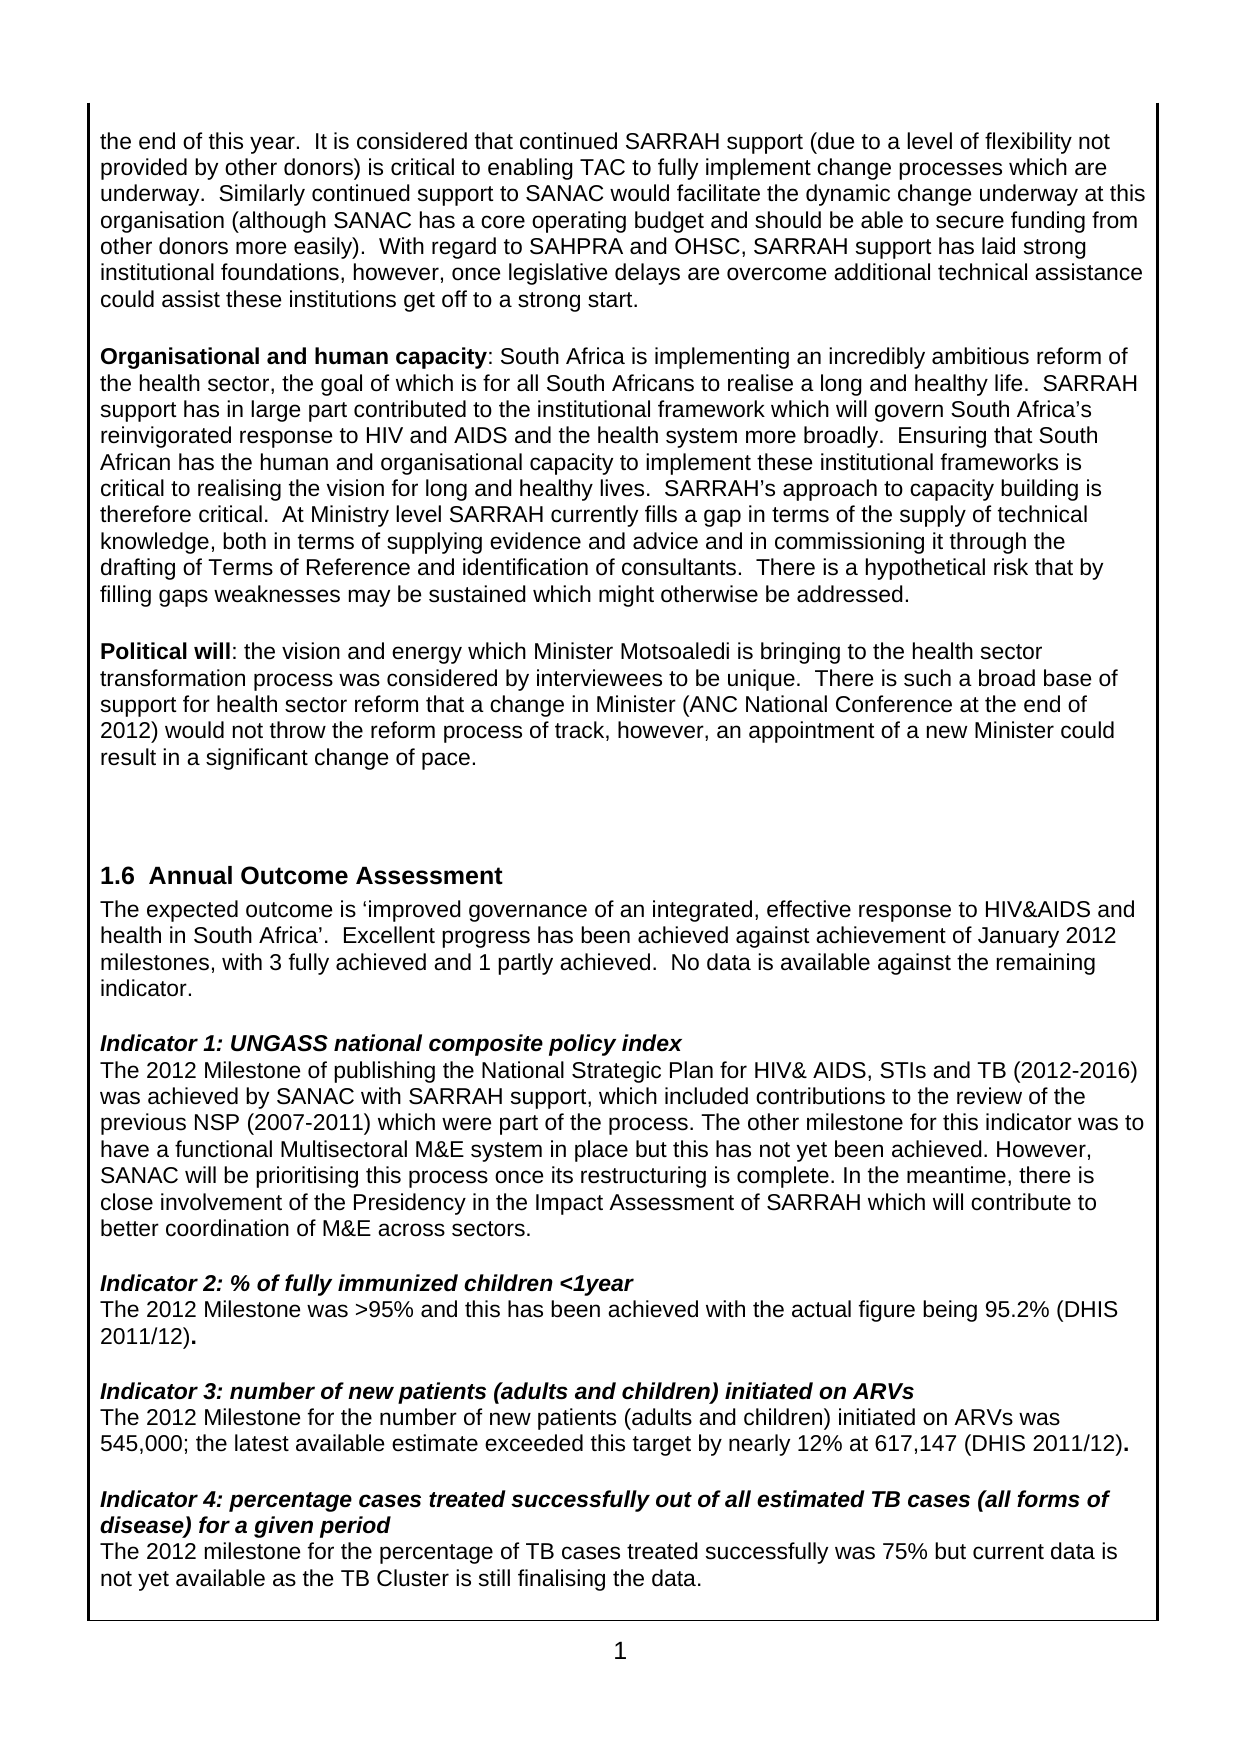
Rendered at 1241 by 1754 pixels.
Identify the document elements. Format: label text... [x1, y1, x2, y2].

table_cell 1.6 Annual Outcome Assessment The expected outcome is ‘improved governance of an integrated, effective response to HIV&AIDS and health in South Africa’. Excellent progress has been achieved against achievement of January 2012 milestones, with 3 fully achieved and 1 partly achieved. No data is available against the remaining indicator. Indicator 1: UNGASS national composite policy index The 2012 Milestone of publishing the National Strategic Plan for HIV& AIDS, STIs and TB (2012-2016) was achieved by SANAC with SARRAH support, which included contributions to the review of the previous NSP (2007-2011) which were part of the process. The other milestone for this indicator was to have a functional Multisectoral M&E system in place but this has not yet been achieved. However, SANAC will be prioritising this process once its restructuring is complete. In the meantime, there is close involvement of the Presidency in the Impact Assessment of SARRAH which will contribute to better coordination of M&E across sectors. Indicator 2: % of fully immunized children <1year The 2012 Milestone was >95% and this has been achieved with the actual figure being 95.2% (DHIS 2011/12). Indicator 3: number of new patients (adults and children) initiated on ARVs The 2012 Milestone for the number of new patients (adults and children) initiated on ARVs was 545,000; the latest available estimate exceeded this target by nearly 12% at 617,147 (DHIS 2011/12). Indicator 4: percentage cases treated successfully out of all estimated TB cases (all forms of disease) for a given period The 2012 milestone for the percentage of TB cases treated successfully was 75% but current data is not yet available as the TB Cluster is still finalising the data. [90, 836, 1156, 1620]
table_cell the end of this year. It is considered that continued SARRAH support (due to a level of flexibility not provided by other donors) is critical to enabling TAC to fully implement change processes which are underway. Similarly continued support to SANAC would facilitate the dynamic change underway at this organisation (although SANAC has a core operating budget and should be able to secure funding from other donors more easily). With regard to SAHPRA and OHSC, SARRAH support has laid strong institutional foundations, however, once legislative delays are overcome additional technical assistance could assist these institutions get off to a strong start. Organisational and human capacity: South Africa is implementing an incredibly ambitious reform of the health sector, the goal of which is for all South Africans to realise a long and healthy life. SARRAH support has in large part contributed to the institutional framework which will govern South Africa’s reinvigorated response to HIV and AIDS and the health system more broadly. Ensuring that South African has the human and organisational capacity to implement these institutional frameworks is critical to realising the vision for long and healthy lives. SARRAH’s approach to capacity building is therefore critical. At Ministry level SARRAH currently fills a gap in terms of the supply of technical knowledge, both in terms of supplying evidence and advice and in commissioning it through the drafting of Terms of Reference and identification of consultants. There is a hypothetical risk that by filling gaps weaknesses may be sustained which might otherwise be addressed. Political will: the vision and energy which Minister Motsoaledi is bringing to the health sector transformation process was considered by interviewees to be unique. There is such a broad base of support for health sector reform that a change in Minister (ANC National Conference at the end of 2012) would not throw the reform process of track, however, an appointment of a new Minister could result in a significant change of pace. [90, 103, 1156, 836]
